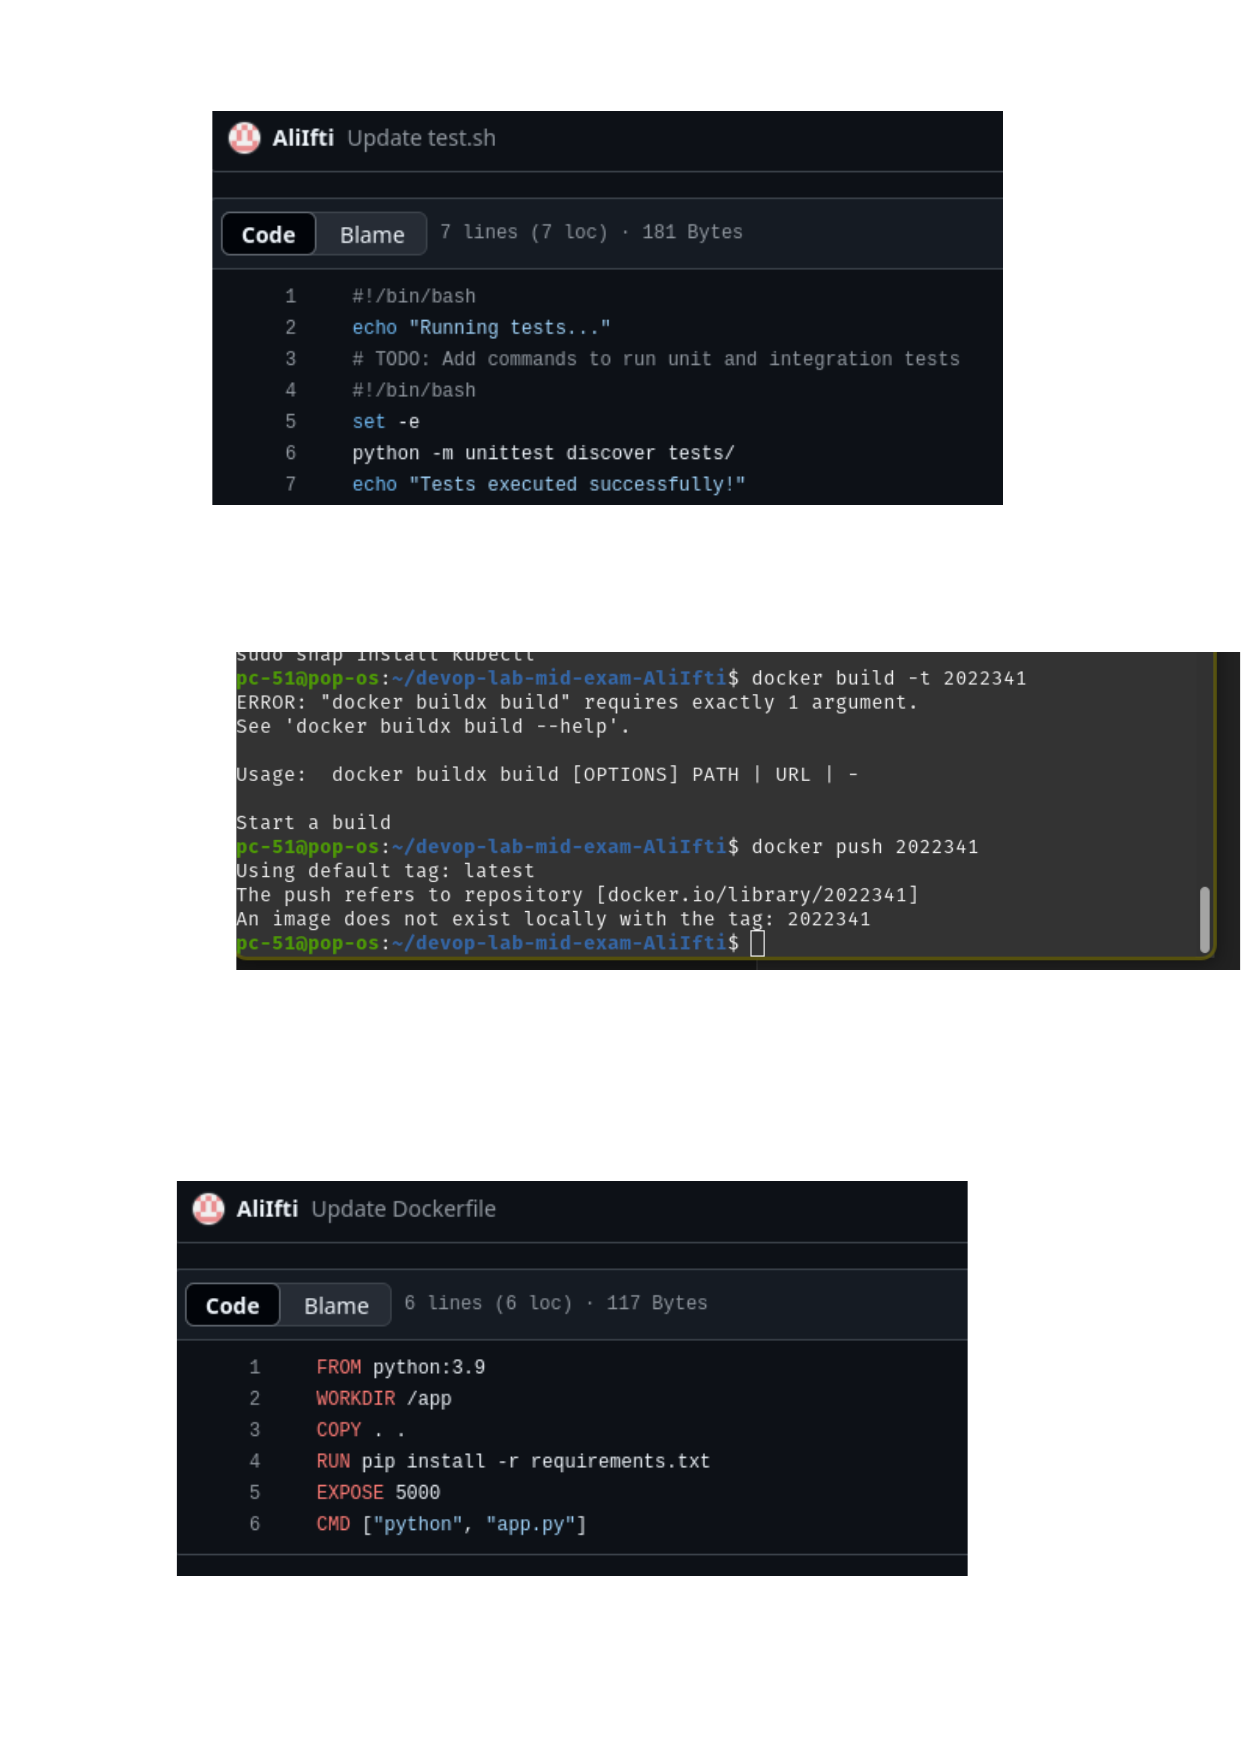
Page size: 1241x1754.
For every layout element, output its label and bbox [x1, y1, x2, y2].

picture [176, 1181, 968, 1576]
picture [236, 652, 1241, 970]
picture [212, 111, 1003, 505]
